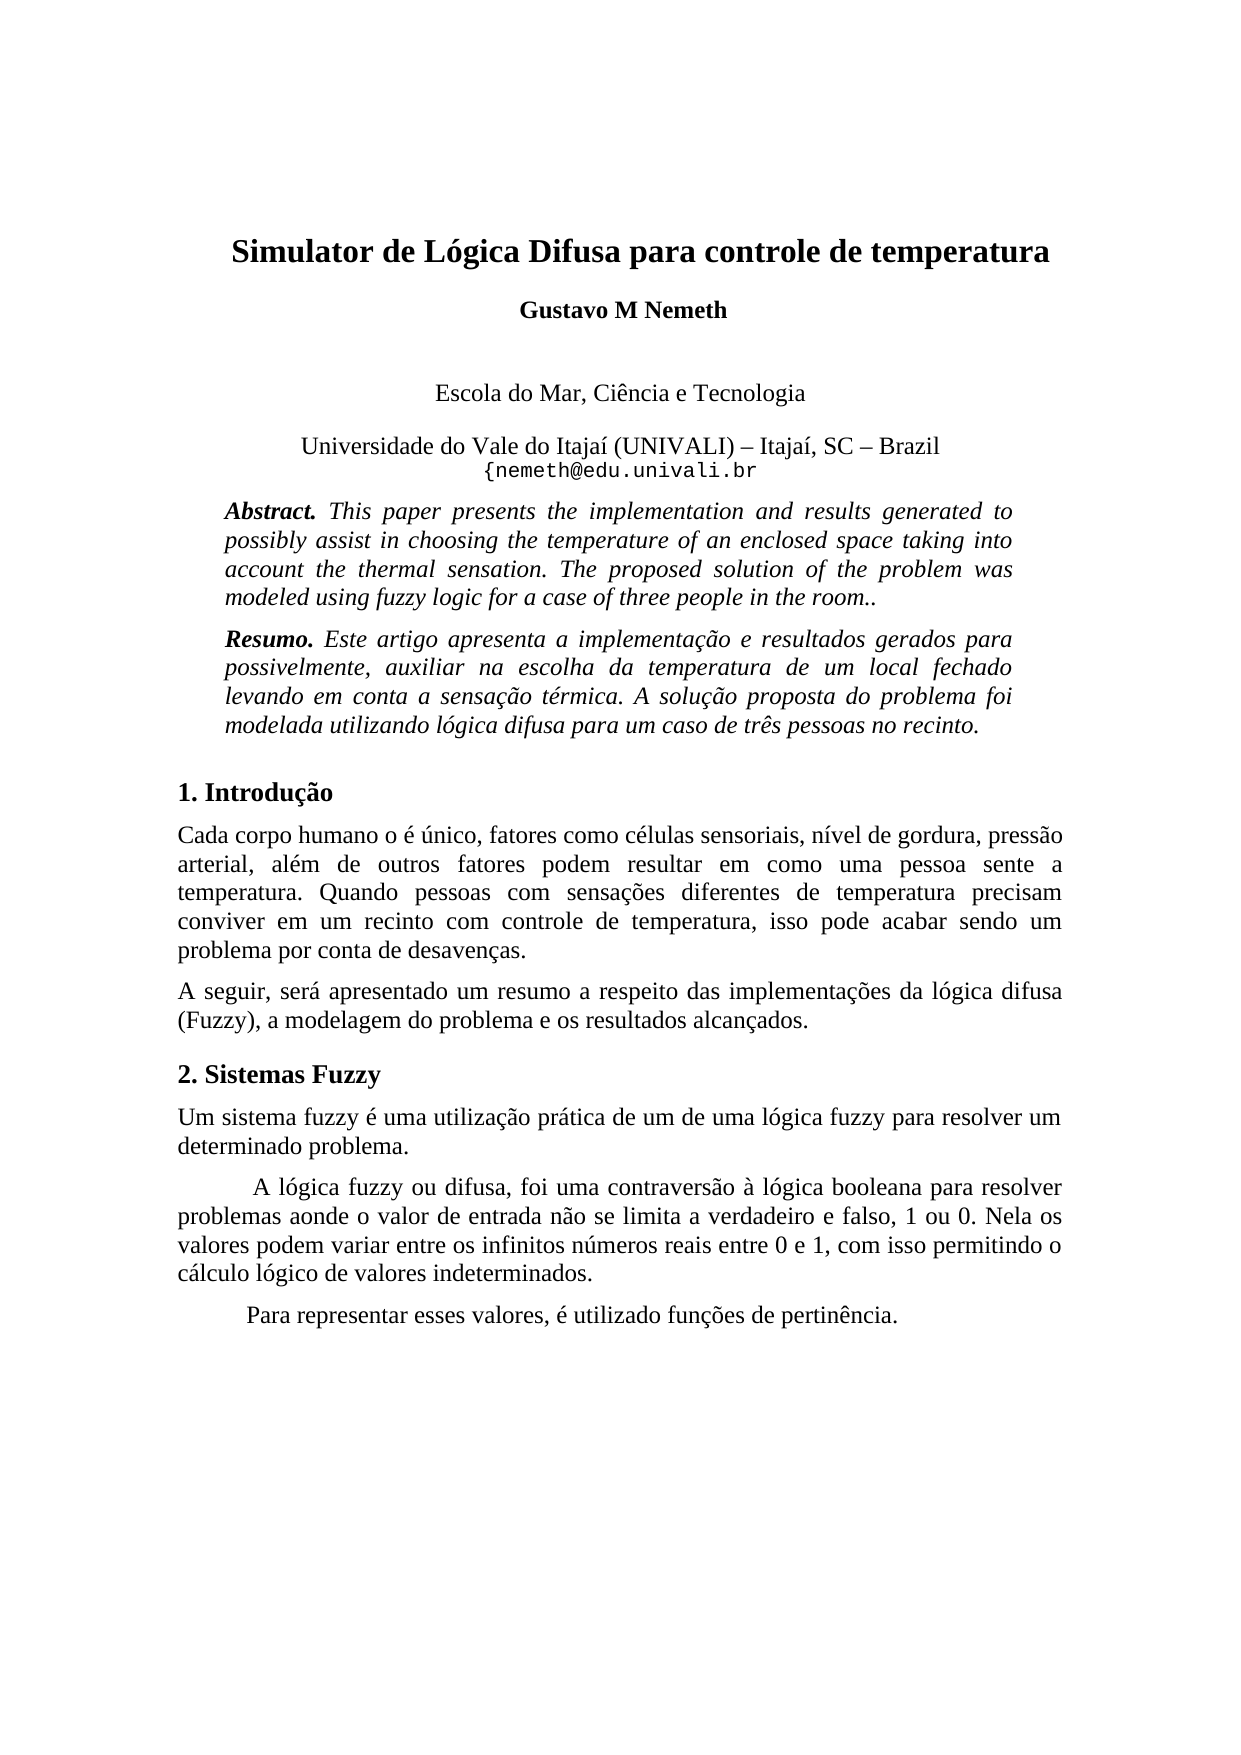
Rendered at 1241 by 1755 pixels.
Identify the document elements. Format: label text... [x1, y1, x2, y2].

text Um sistema fuzzy é uma utilização prática de um de uma lógica fuzzy para resolver um determinado problema. [177, 1102, 1063, 1160]
text Resumo. Este artigo apresenta a implementação e resultados gerados para possivelmente, auxiliar na escolha da temperatura de um local fechado levando em conta a sensação térmica. A solução proposta do problema foi modelada utilizando lógica difusa para um caso de três pessoas no recinto. [224, 624, 1016, 739]
text {nemeth@edu.univali.br [177, 460, 1063, 484]
text Universidade do Vale do Itajaí (UNIVALI) – Itajaí, SC – Brazil [177, 431, 1063, 460]
text Gustavo M Nemeth [177, 295, 1063, 324]
text Cada corpo humano o é único, fatores como células sensoriais, nível de gordura, pressão arterial, além de outros fatores podem resultar em como uma pessoa sente a temperatura. Quando pessoas com sensações diferentes de temperatura precisam conviver em um recinto com controle de temperatura, isso pode acabar sendo um problema por conta de desavenças. [177, 820, 1063, 964]
subtitle 1. Introdução [177, 776, 1063, 807]
text A seguir, será apresentado um resumo a respeito das implementações da lógica difusa (Fuzzy), a modelagem do problema e os resultados alcançados. [177, 976, 1063, 1034]
subtitle 2. Sistemas Fuzzy [177, 1059, 1063, 1090]
text A lógica fuzzy ou difusa, foi uma contraversão à lógica booleana para resolver problemas aonde o valor de entrada não se limita a verdadeiro e falso, 1 ou 0. Nela os valores podem variar entre os infinitos números reais entre 0 e 1, com isso permitindo o cálculo lógico de valores indeterminados. [177, 1172, 1063, 1287]
text Para representar esses valores, é utilizado funções de pertinência. [177, 1300, 1063, 1328]
text Abstract. This paper presents the implementation and results generated to possibly assist in choosing the temperature of an enclosed space taking into account the thermal sensation. The proposed solution of the problem was modeled using fuzzy logic for a case of three people in the room.. [224, 496, 1016, 611]
text Simulator de Lógica Difusa para controle de temperatura [177, 232, 1063, 270]
text Escola do Mar, Ciência e Tecnologia [177, 349, 1063, 406]
